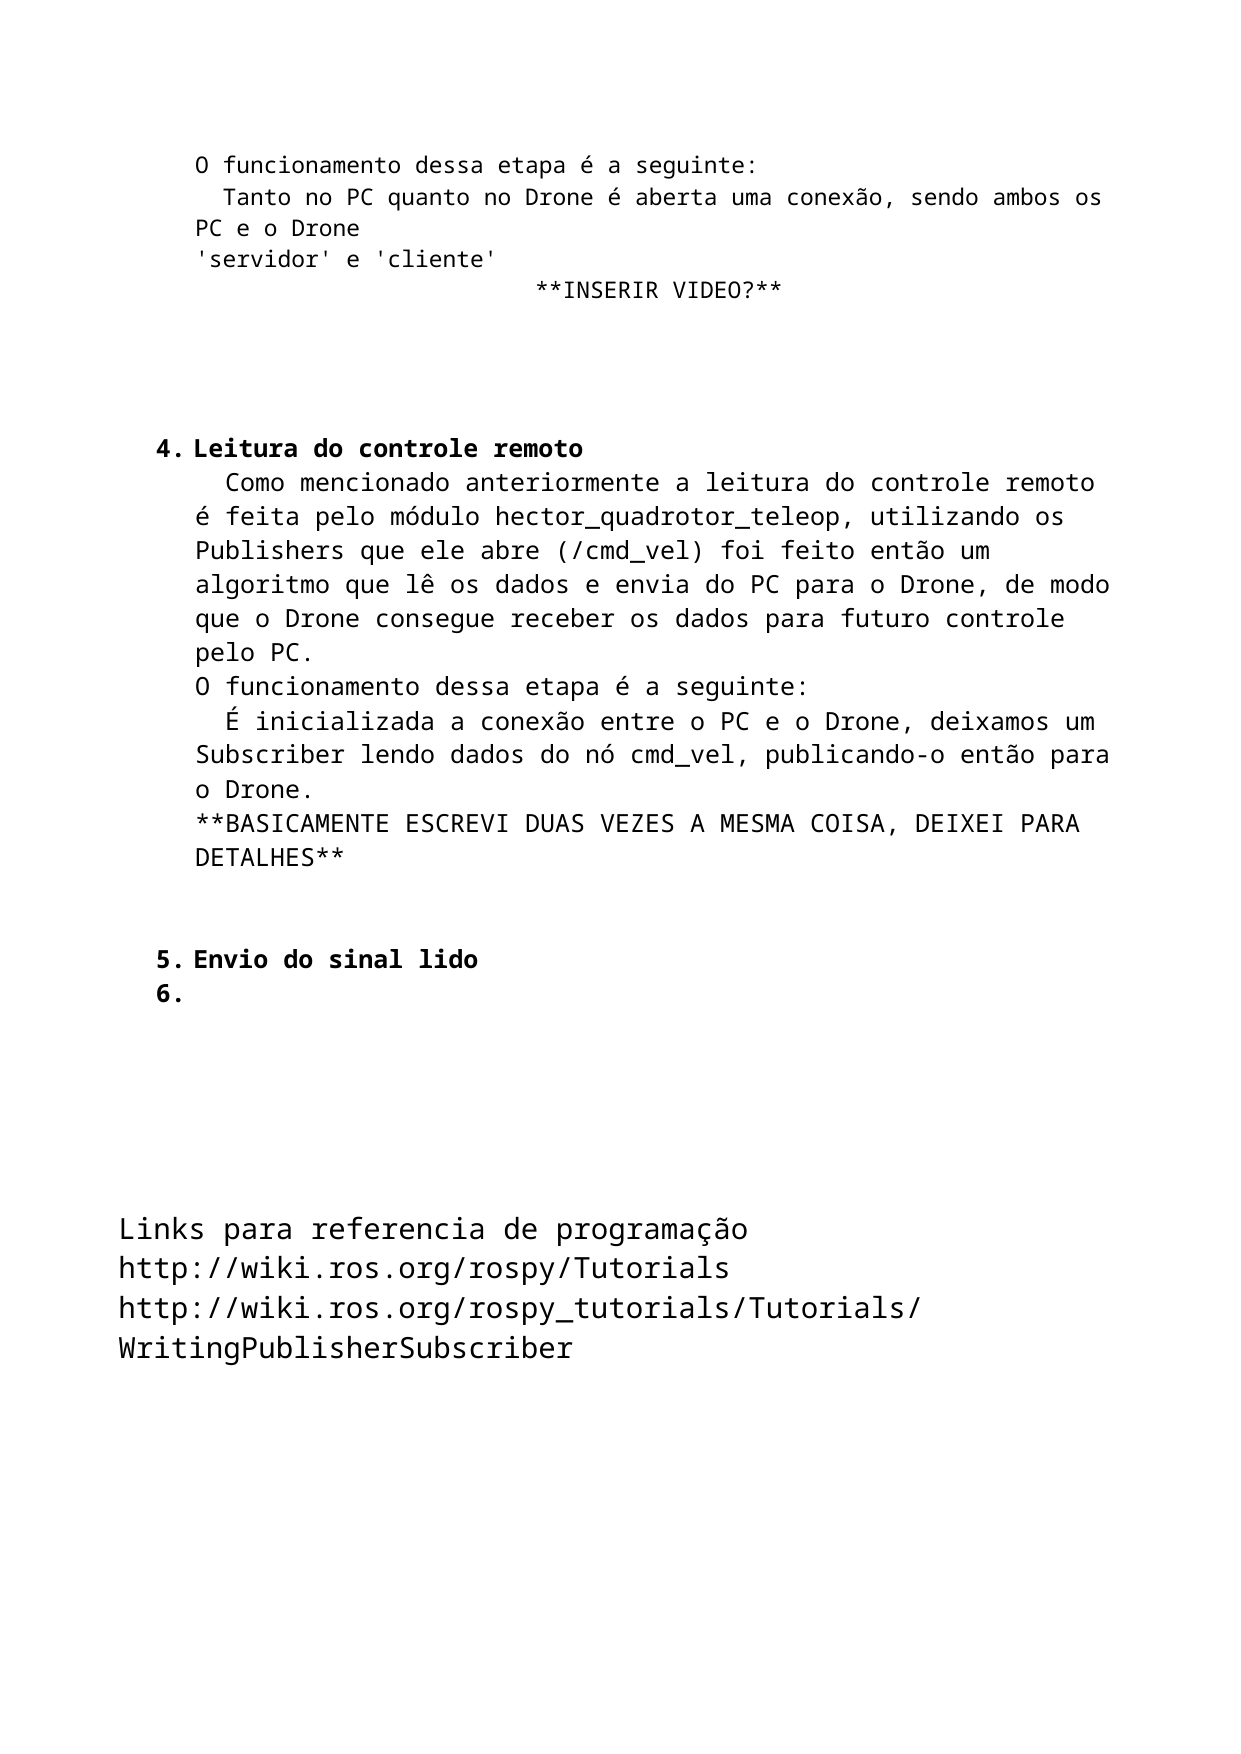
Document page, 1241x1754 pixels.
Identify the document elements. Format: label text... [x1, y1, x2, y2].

text http://wiki.ros.org/rospy_tutorials/Tutorials/WritingPublisherSubscriber [118, 1287, 1122, 1367]
text O funcionamento dessa etapa é a seguinte: [195, 149, 1122, 181]
list **BASICAMENTE ESCREVI DUAS VEZES A MESMA COISA, DEIXEI PARA DETALHES** [195, 805, 1122, 873]
list Envio do sinal lido [156, 942, 1122, 976]
text É inicializada a conexão entre o PC e o Drone, deixamos um Subscriber lendo dados do nó cmd_vel, publicando-o então para o Drone. [195, 703, 1122, 805]
text Como mencionado anteriormente a leitura do controle remoto é feita pelo módulo hector_quadrotor_teleop, utilizando os Publishers que ele abre (/cmd_vel) foi feito então um algoritmo que lê os dados e envia do PC para o Drone, de modo que o Drone consegue receber os dados para futuro controle pelo PC. [195, 465, 1122, 669]
text 'servidor' e 'cliente' [195, 243, 1122, 274]
text O funcionamento dessa etapa é a seguinte: [195, 669, 1122, 703]
text **INSERIR VIDEO?** [195, 274, 1122, 306]
text http://wiki.ros.org/rospy/Tutorials [118, 1248, 1122, 1287]
list Leitura do controle remoto [156, 431, 1122, 465]
text Tanto no PC quanto no Drone é aberta uma conexão, sendo ambos os PC e o Drone [195, 181, 1122, 243]
text Links para referencia de programação [118, 1208, 1122, 1248]
